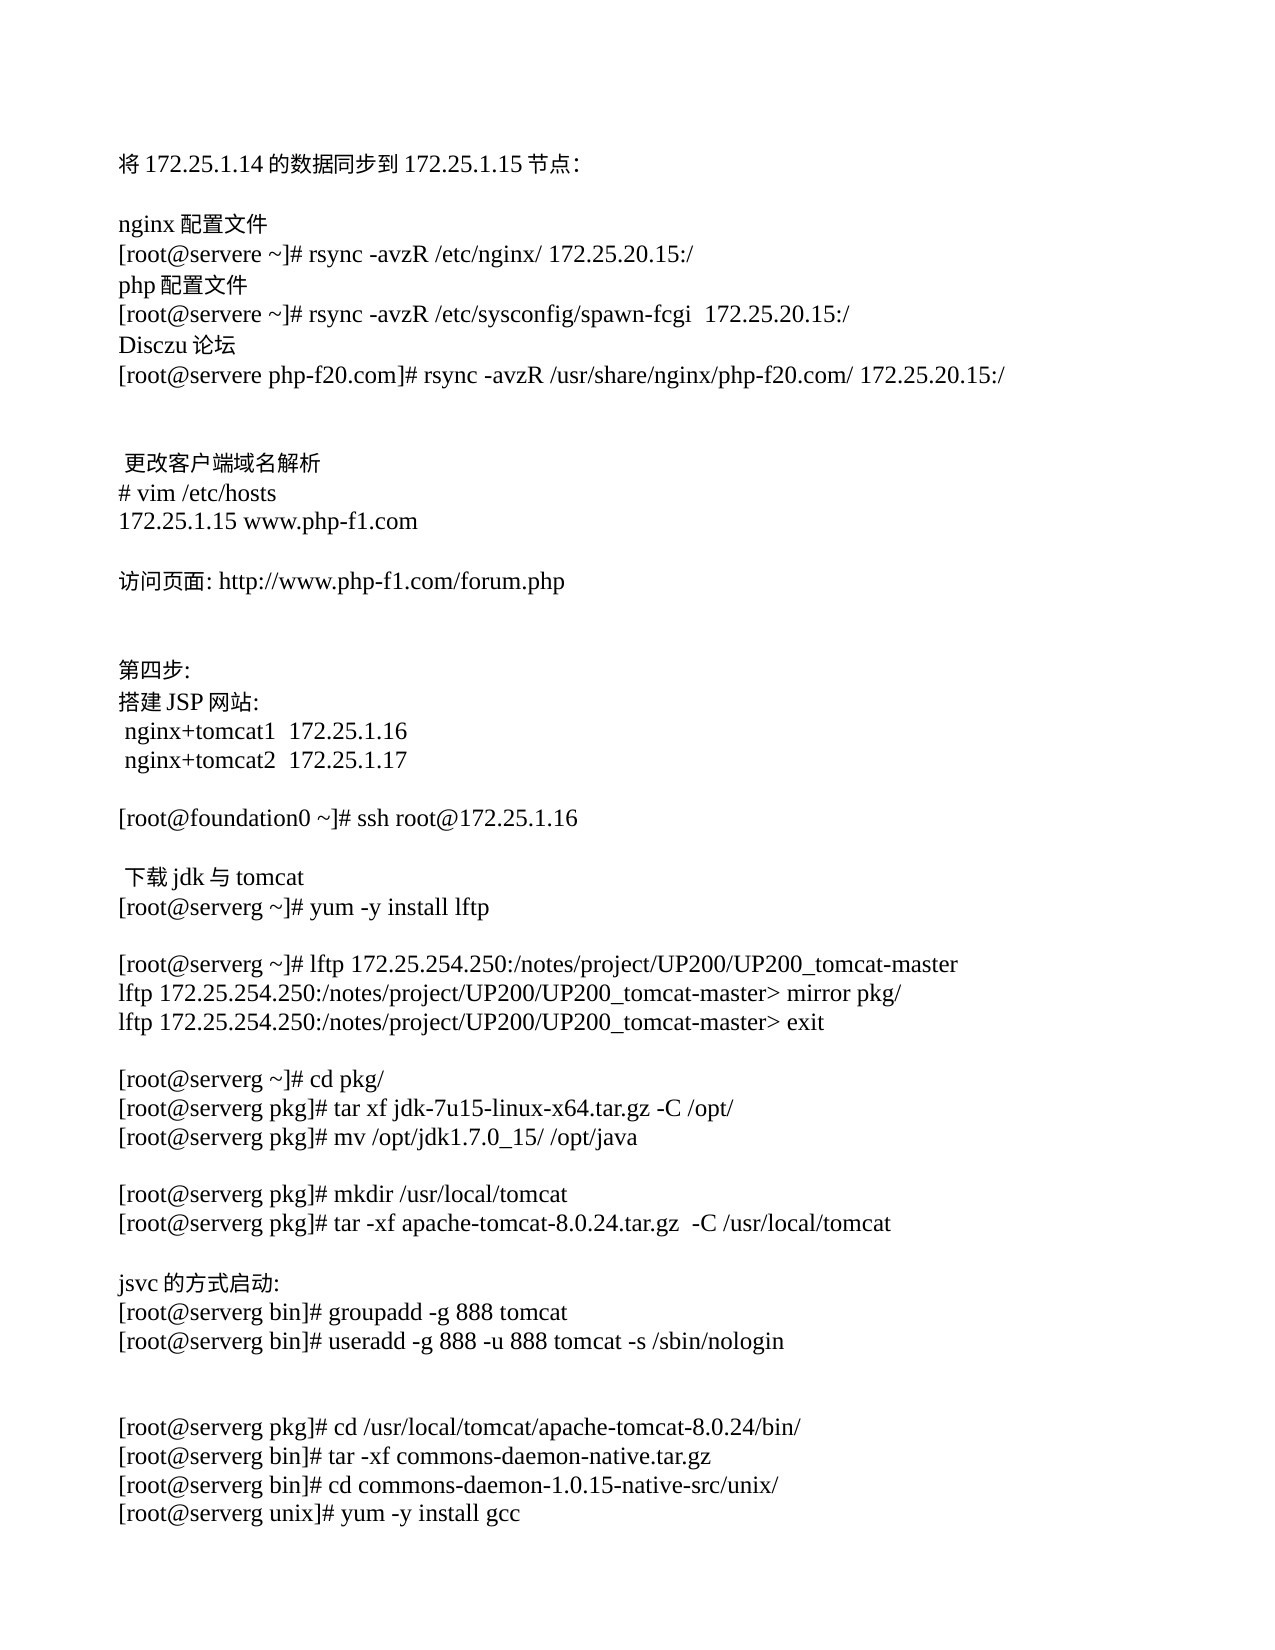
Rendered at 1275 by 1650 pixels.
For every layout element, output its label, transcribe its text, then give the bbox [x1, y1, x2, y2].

text [root@servere ~]# rsync -avzR /etc/nginx/ 172.25.20.15:/ [118, 239, 1157, 268]
text php配置文件 [118, 268, 1157, 299]
text 第四步: [118, 653, 1157, 685]
text lftp 172.25.254.250:/notes/project/UP200/UP200_tomcat-master> exit [118, 1007, 1157, 1036]
text nginx配置文件 [118, 207, 1157, 239]
text [root@serverg bin]# cd commons-daemon-1.0.15-native-src/unix/ [118, 1470, 1157, 1498]
text [root@serverg unix]# yum -y install gcc [118, 1498, 1157, 1527]
text Disczu论坛 [118, 328, 1157, 360]
text [root@servere php-f20.com]# rsync -avzR /usr/share/nginx/php-f20.com/ 172.25.20.15:/ [118, 360, 1157, 388]
text 访问页面: http://www.php-f1.com/forum.php [118, 564, 1157, 596]
text [root@serverg pkg]# tar xf jdk-7u15-linux-x64.tar.gz -C /opt/ [118, 1093, 1157, 1122]
text [root@foundation0 ~]# ssh root@172.25.1.16 [118, 803, 1157, 831]
text [root@servere ~]# rsync -avzR /etc/sysconfig/spawn-fcgi 172.25.20.15:/ [118, 299, 1157, 328]
text [root@serverg ~]# cd pkg/ [118, 1064, 1157, 1093]
text [root@serverg ~]# yum -y install lftp [118, 892, 1157, 921]
text 172.25.1.15 www.php-f1.com [118, 506, 1157, 535]
text 将172.25.1.14的数据同步到172.25.1.15节点： [118, 147, 1157, 178]
text [root@serverg pkg]# mkdir /usr/local/tomcat [118, 1179, 1157, 1208]
text # vim /etc/hosts [118, 478, 1157, 506]
text nginx+tomcat2 172.25.1.17 [118, 745, 1157, 774]
text [root@serverg ~]# lftp 172.25.254.250:/notes/project/UP200/UP200_tomcat-master [118, 949, 1157, 978]
text 下载jdk与tomcat [118, 860, 1157, 892]
text [root@serverg bin]# tar -xf commons-daemon-native.tar.gz [118, 1441, 1157, 1470]
text jsvc的方式启动: [118, 1266, 1157, 1297]
text [root@serverg pkg]# cd /usr/local/tomcat/apache-tomcat-8.0.24/bin/ [118, 1412, 1157, 1441]
text nginx+tomcat1 172.25.1.16 [118, 716, 1157, 745]
text [root@serverg bin]# groupadd -g 888 tomcat [118, 1297, 1157, 1326]
text lftp 172.25.254.250:/notes/project/UP200/UP200_tomcat-master> mirror pkg/ [118, 978, 1157, 1007]
text [root@serverg pkg]# mv /opt/jdk1.7.0_15/ /opt/java [118, 1122, 1157, 1151]
text 搭建JSP网站: [118, 685, 1157, 716]
text [root@serverg pkg]# tar -xf apache-tomcat-8.0.24.tar.gz -C /usr/local/tomcat [118, 1208, 1157, 1237]
text [root@serverg bin]# useradd -g 888 -u 888 tomcat -s /sbin/nologin [118, 1326, 1157, 1355]
text 更改客户端域名解析 [118, 446, 1157, 478]
